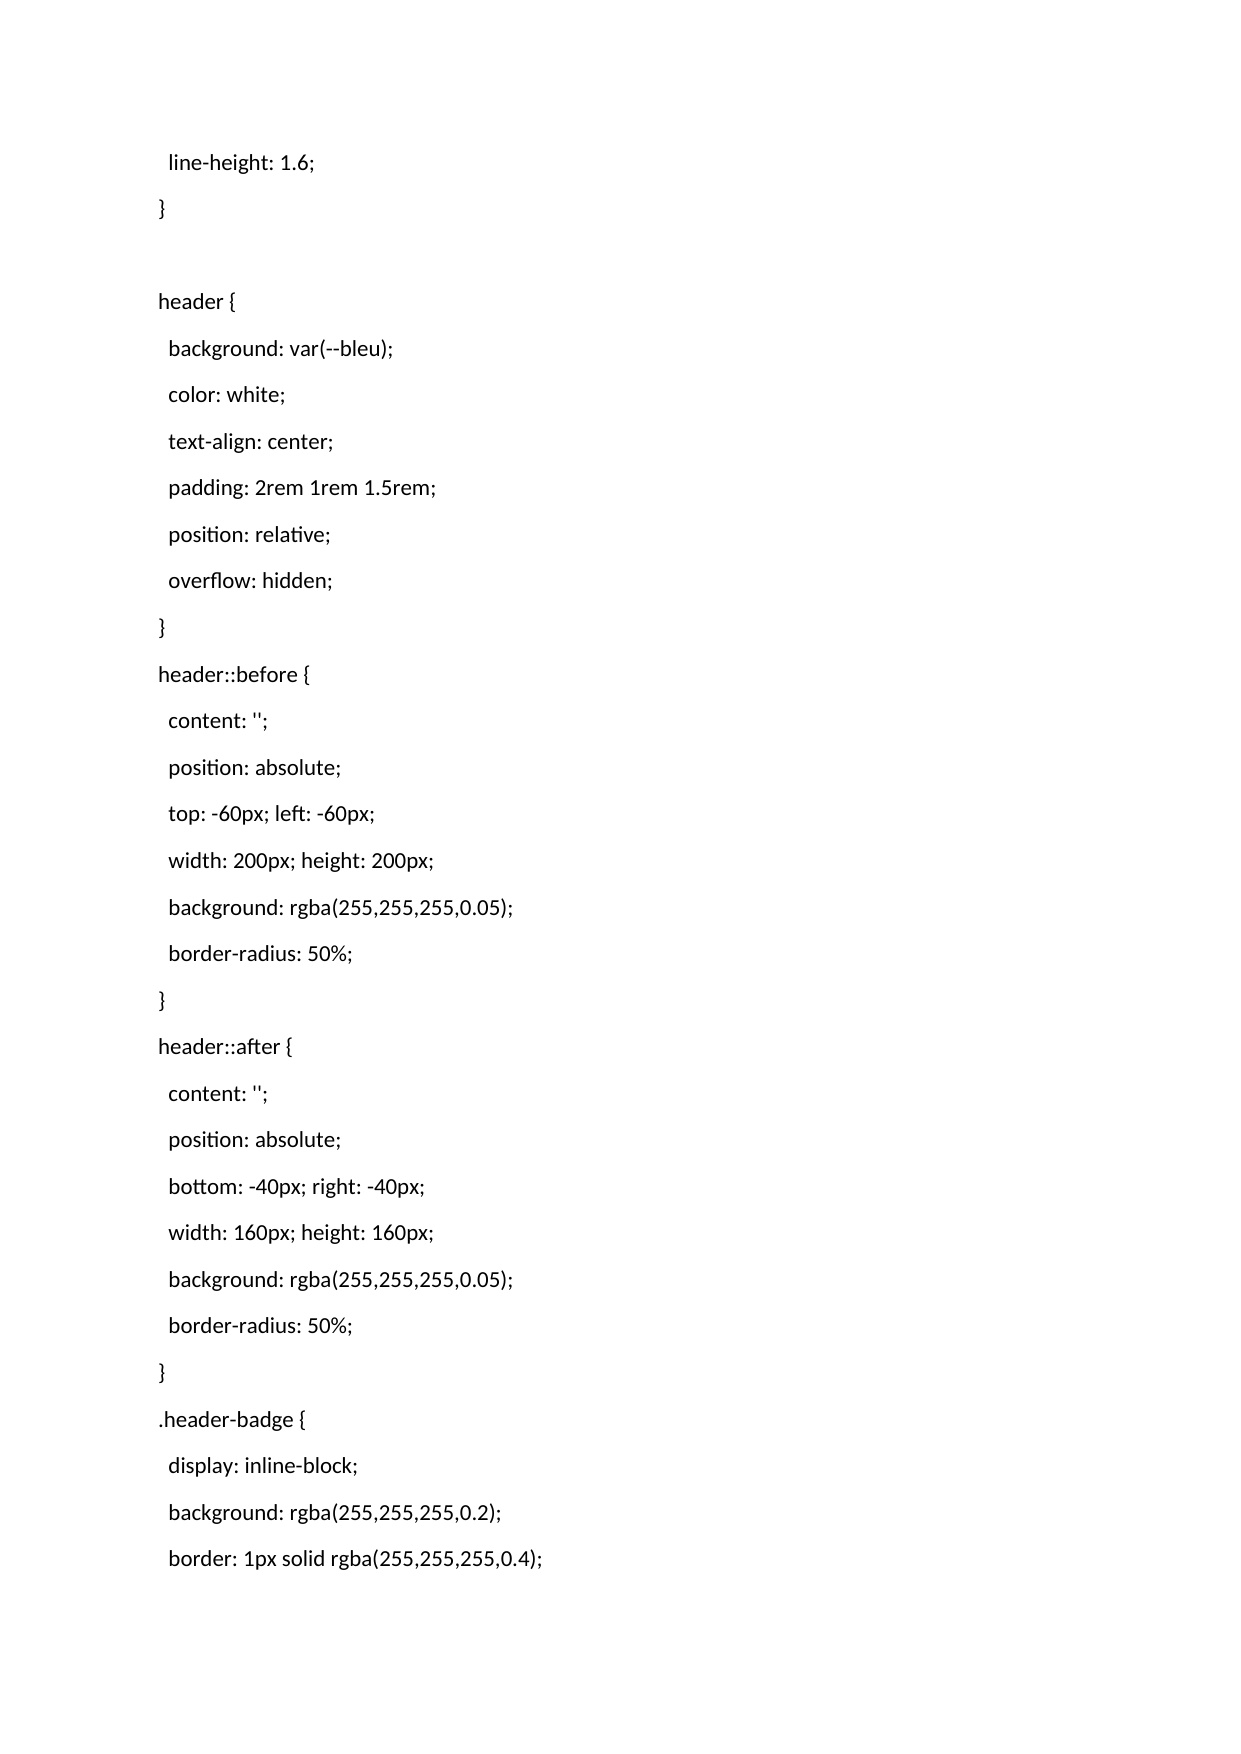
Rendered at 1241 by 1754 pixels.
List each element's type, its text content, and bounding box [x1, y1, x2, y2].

text header::before { [148, 660, 1093, 688]
text display: inline-block; [148, 1451, 1093, 1479]
text .header-badge { [148, 1405, 1093, 1433]
text content: ''; [148, 706, 1093, 734]
text } [148, 986, 1093, 1014]
text line-height: 1.6; [148, 148, 1093, 176]
text border-radius: 50%; [148, 939, 1093, 967]
text color: white; [148, 380, 1093, 408]
text overflow: hidden; [148, 567, 1093, 595]
text content: ''; [148, 1079, 1093, 1107]
text text-align: center; [148, 427, 1093, 455]
text top: -60px; left: -60px; [148, 799, 1093, 827]
text bottom: -40px; right: -40px; [148, 1172, 1093, 1200]
text background: rgba(255,255,255,0.05); [148, 893, 1093, 921]
text } [148, 194, 1093, 222]
text background: rgba(255,255,255,0.05); [148, 1265, 1093, 1293]
text position: absolute; [148, 753, 1093, 781]
text background: rgba(255,255,255,0.2); [148, 1498, 1093, 1526]
text width: 160px; height: 160px; [148, 1218, 1093, 1247]
text position: absolute; [148, 1125, 1093, 1153]
text header { [148, 287, 1093, 315]
text border: 1px solid rgba(255,255,255,0.4); [148, 1544, 1093, 1572]
text padding: 2rem 1rem 1.5rem; [148, 473, 1093, 502]
text } [148, 1358, 1093, 1386]
text header::after { [148, 1032, 1093, 1060]
text background: var(--bleu); [148, 334, 1093, 362]
text border-radius: 50%; [148, 1312, 1093, 1340]
text position: relative; [148, 520, 1093, 548]
text } [148, 613, 1093, 641]
text width: 200px; height: 200px; [148, 846, 1093, 874]
